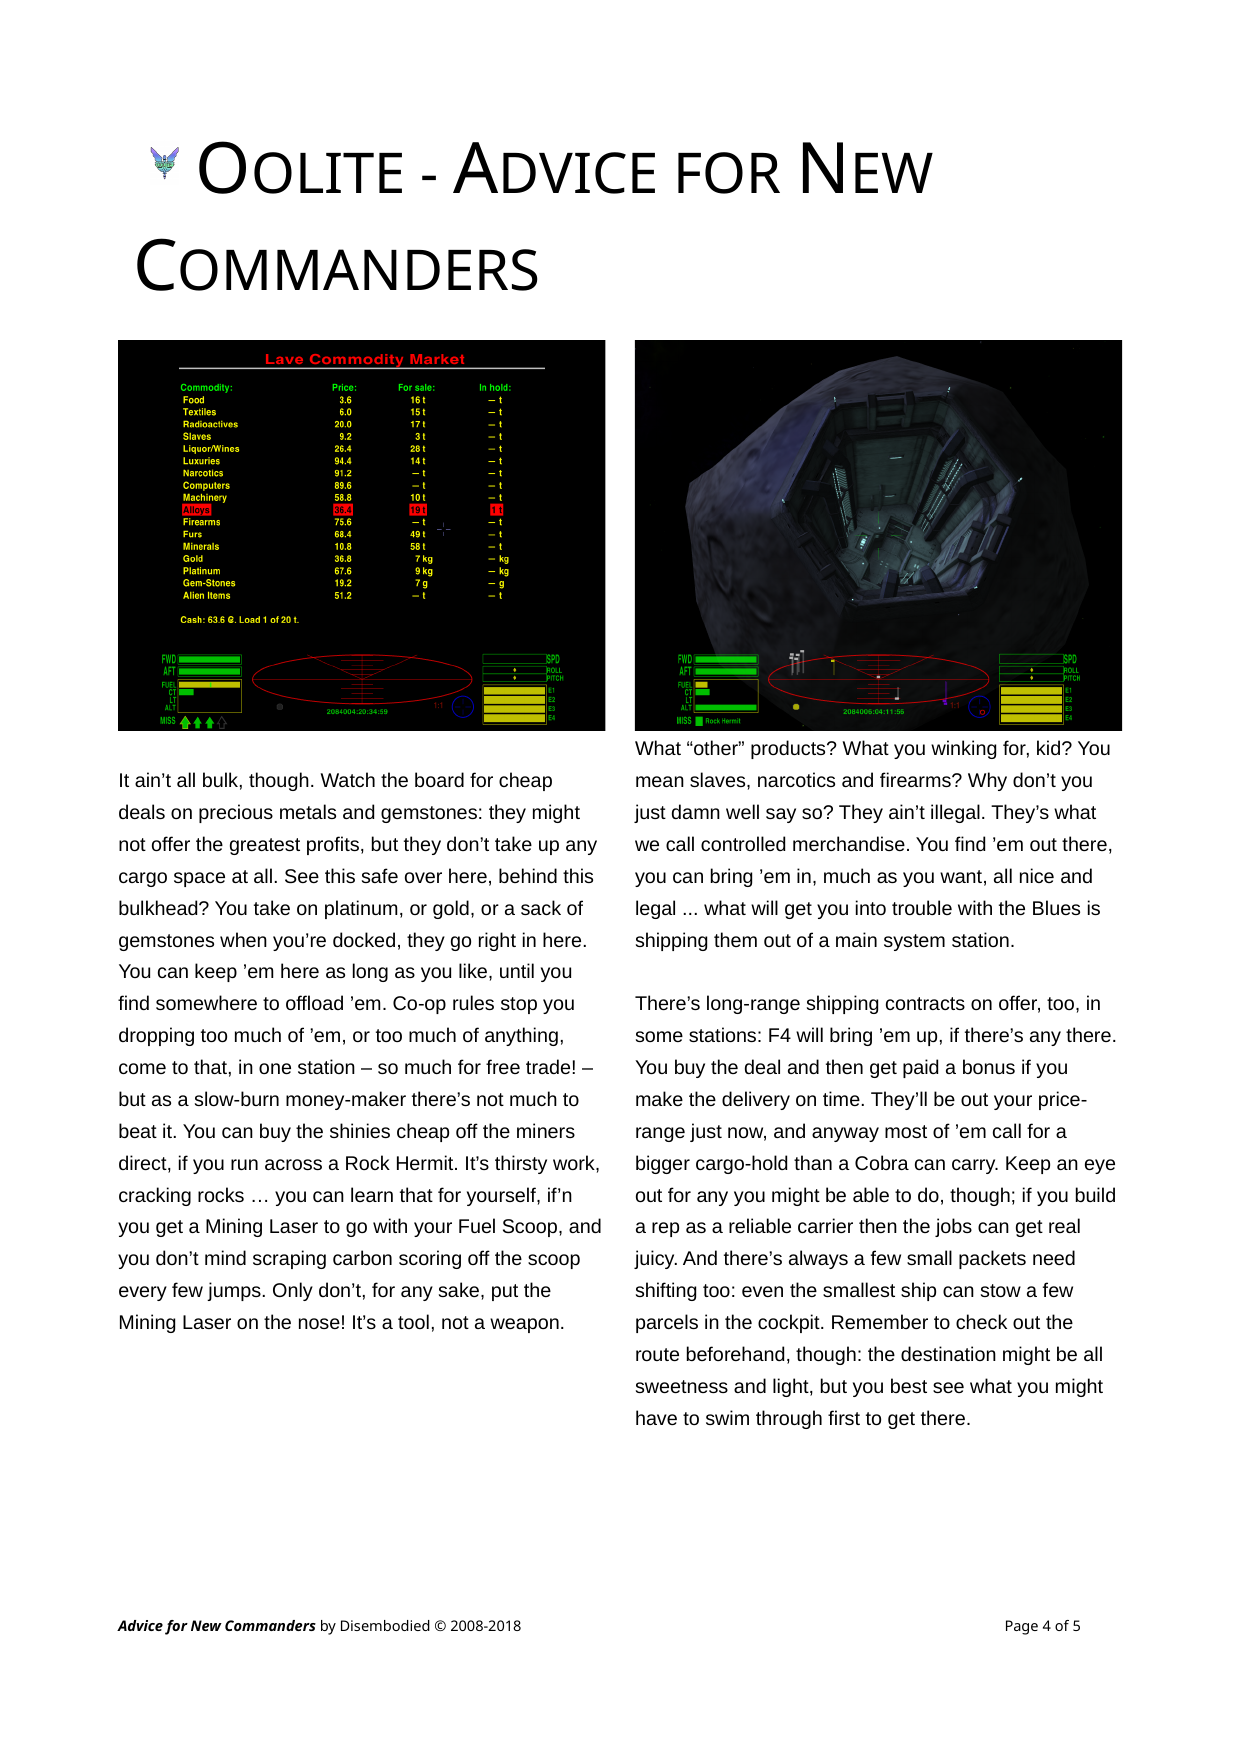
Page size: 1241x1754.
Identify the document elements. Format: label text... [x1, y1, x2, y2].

text There’s long-range shipping contracts on offer, too, in some stations: F4 will bring ’em up, if there’s any there. You buy the deal and then get paid a bonus if you make the delivery on time. They’ll be out your price-range just now, and anyway most of ’em call for a bigger cargo-hold than a Cobra can carry. Keep an eye out for any you might be able to do, though; if you build a rep as a reliable carrier then the jobs can get real juicy. And there’s always a few small packets need shifting too: even the smallest ship can stow a few parcels in the cockpit. Remember to check out the route beforehand, though: the destination might be all sweetness and light, but you best see what you might have to swim through first to get there. [635, 985, 1122, 1432]
text It ain’t all bulk, though. Watch the board for cheap deals on precious metals and gemstones: they might not offer the greatest profits, but they don’t take up any cargo space at all. See this safe over here, behind this bulkhead? You take on platinum, or gold, or a sack of gemstones when you’re docked, they go right in here. You can keep ’em here as long as you like, until you find somewhere to offload ’em. Co-op rules stop you dropping too much of ’em, or too much of anything, come to that, in one station – so much for free trade! – but as a slow-burn money-maker there’s not much to beat it. You can buy the shinies cheap off the miners direct, if you run across a Rock Hermit. It’s thirsty work, cracking rocks … you can learn that for yourself, if’n you get a Mining Laser to go with your Fuel Scoop, and you don’t mind scraping carbon scoring off the scoop every few jumps. Only don’t, for any sake, put the Mining Laser on the nose! It’s a tool, not a weapon. [118, 762, 605, 1336]
text What “other” products? What you winking for, kid? You mean slaves, narcotics and firearms? Why don’t you just damn well say so? They ain’t illegal. They’s what we call controlled merchandise. You find ’em out there, you can bring ’em in, much as you want, all nice and legal ... what will get you into trouble with the Blues is shipping them out of a main system station. [635, 731, 1122, 953]
picture [149, 140, 179, 185]
picture [634, 340, 1123, 731]
picture [118, 340, 606, 731]
